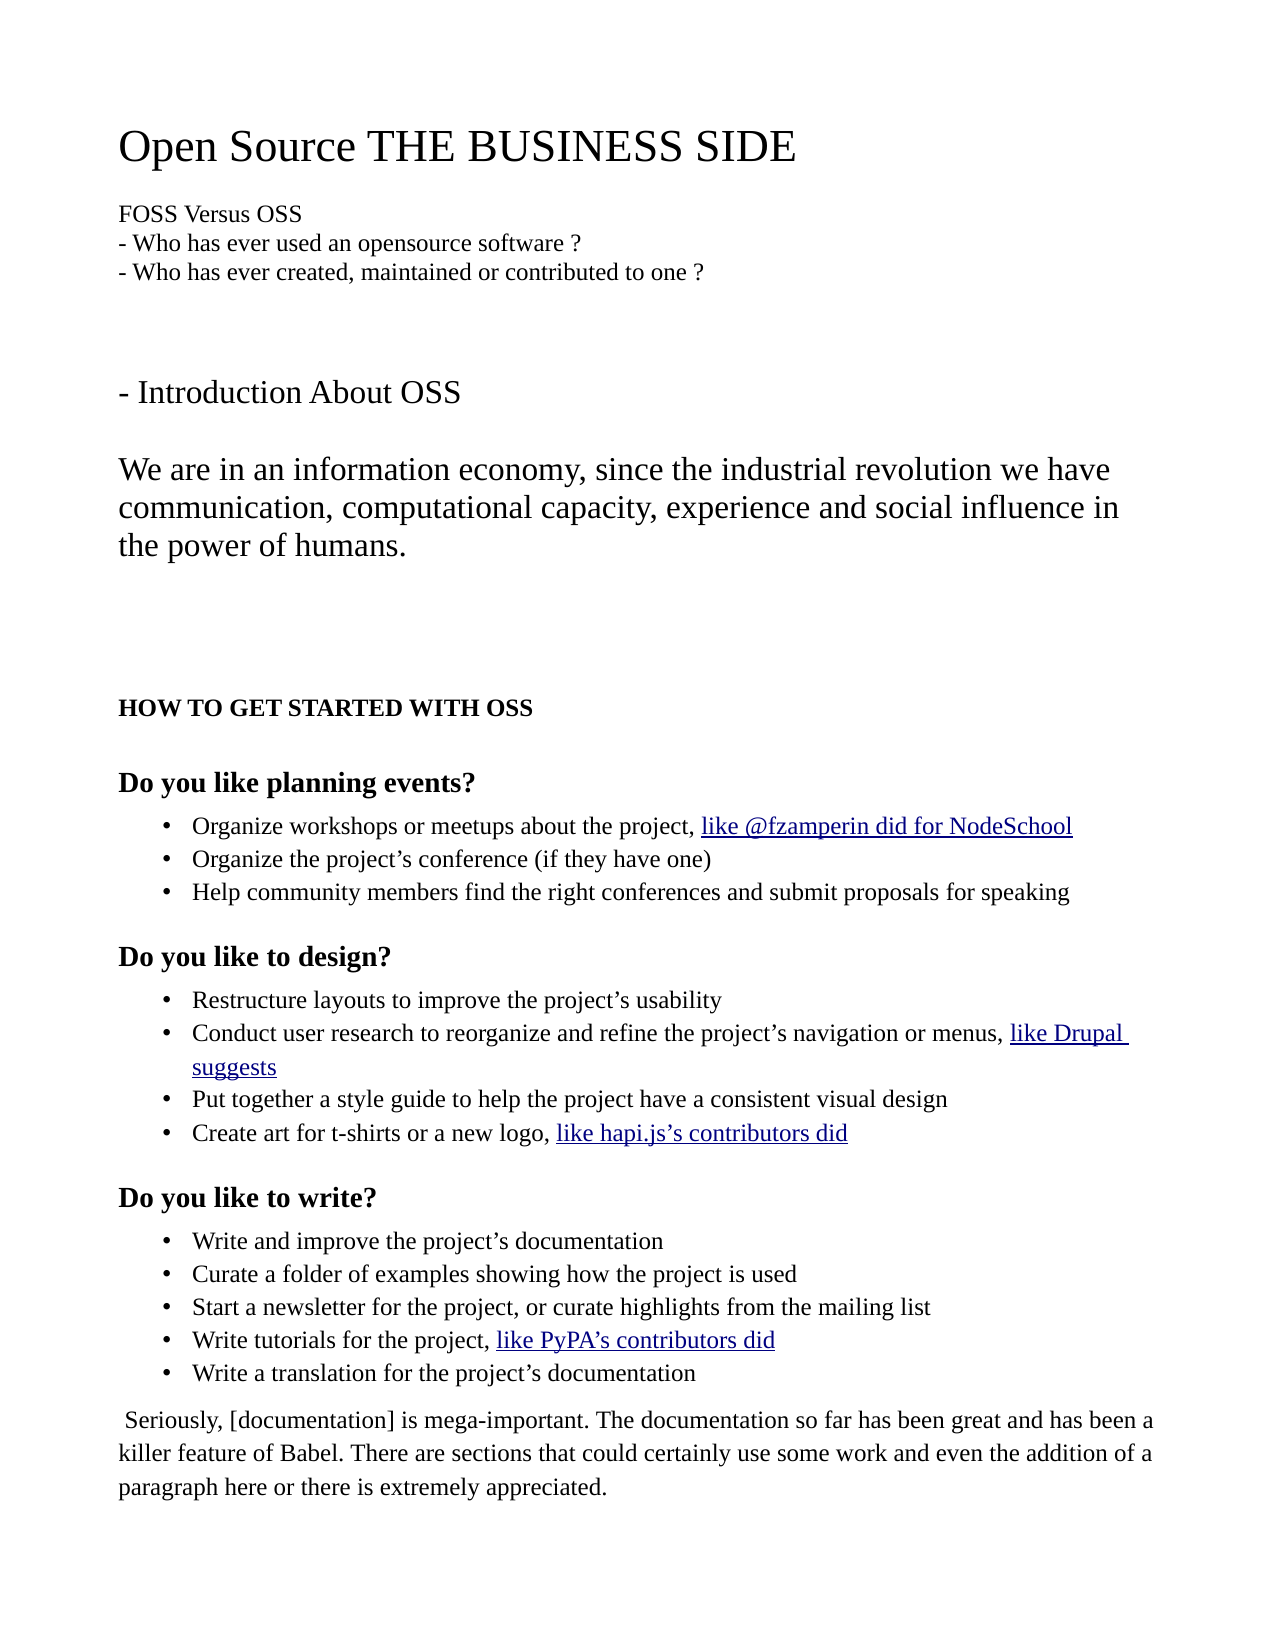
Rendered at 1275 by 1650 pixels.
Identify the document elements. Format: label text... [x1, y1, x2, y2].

text Open Source THE BUSINESS SIDE [118, 118, 1157, 171]
subtitle Do you like to write? [118, 1180, 1157, 1213]
list Curate a folder of examples showing how the project is used [162, 1259, 1157, 1288]
text - Who has ever created, maintained or contributed to one ? [118, 257, 1157, 286]
text HOW TO GET STARTED WITH OSS [118, 693, 1157, 722]
subtitle Do you like to design? [118, 939, 1157, 973]
subtitle Do you like planning events? [118, 765, 1157, 799]
text - Introduction About OSS [118, 372, 1157, 410]
list Start a newsletter for the project, or curate highlights from the mailing list [162, 1292, 1157, 1321]
list Organize workshops or meetups about the project, like @fzamperin did for NodeSchool [162, 811, 1157, 840]
list Put together a style guide to help the project have a consistent visual design [162, 1084, 1157, 1113]
list Create art for t-shirts or a new logo, like hapi.js’s contributors did [162, 1118, 1157, 1146]
text - Who has ever used an opensource software ? [118, 228, 1157, 257]
list Write tutorials for the project, like PyPA’s contributors did [162, 1325, 1157, 1354]
text Seriously, [documentation] is mega-important. The documentation so far has been great and has been a killer feature of Babel. There are sections that could certainly use some work and even the addition of a paragraph here or there is extremely appreciated. [118, 1406, 1157, 1500]
list Write and improve the project’s documentation [162, 1226, 1157, 1254]
text FOSS Versus OSS [118, 199, 1157, 228]
text We are in an information economy, since the industrial revolution we have communication, computational capacity, experience and social influence in the power of humans. [118, 449, 1157, 564]
list Write a translation for the project’s documentation [162, 1358, 1157, 1387]
list Help community members find the right conferences and submit proposals for speaking [162, 877, 1157, 906]
list Conduct user research to reorganize and refine the project’s navigation or menus, like Drupal suggests [162, 1018, 1157, 1080]
list Organize the project’s conference (if they have one) [162, 844, 1157, 873]
list Restructure layouts to improve the project’s usability [162, 986, 1157, 1014]
